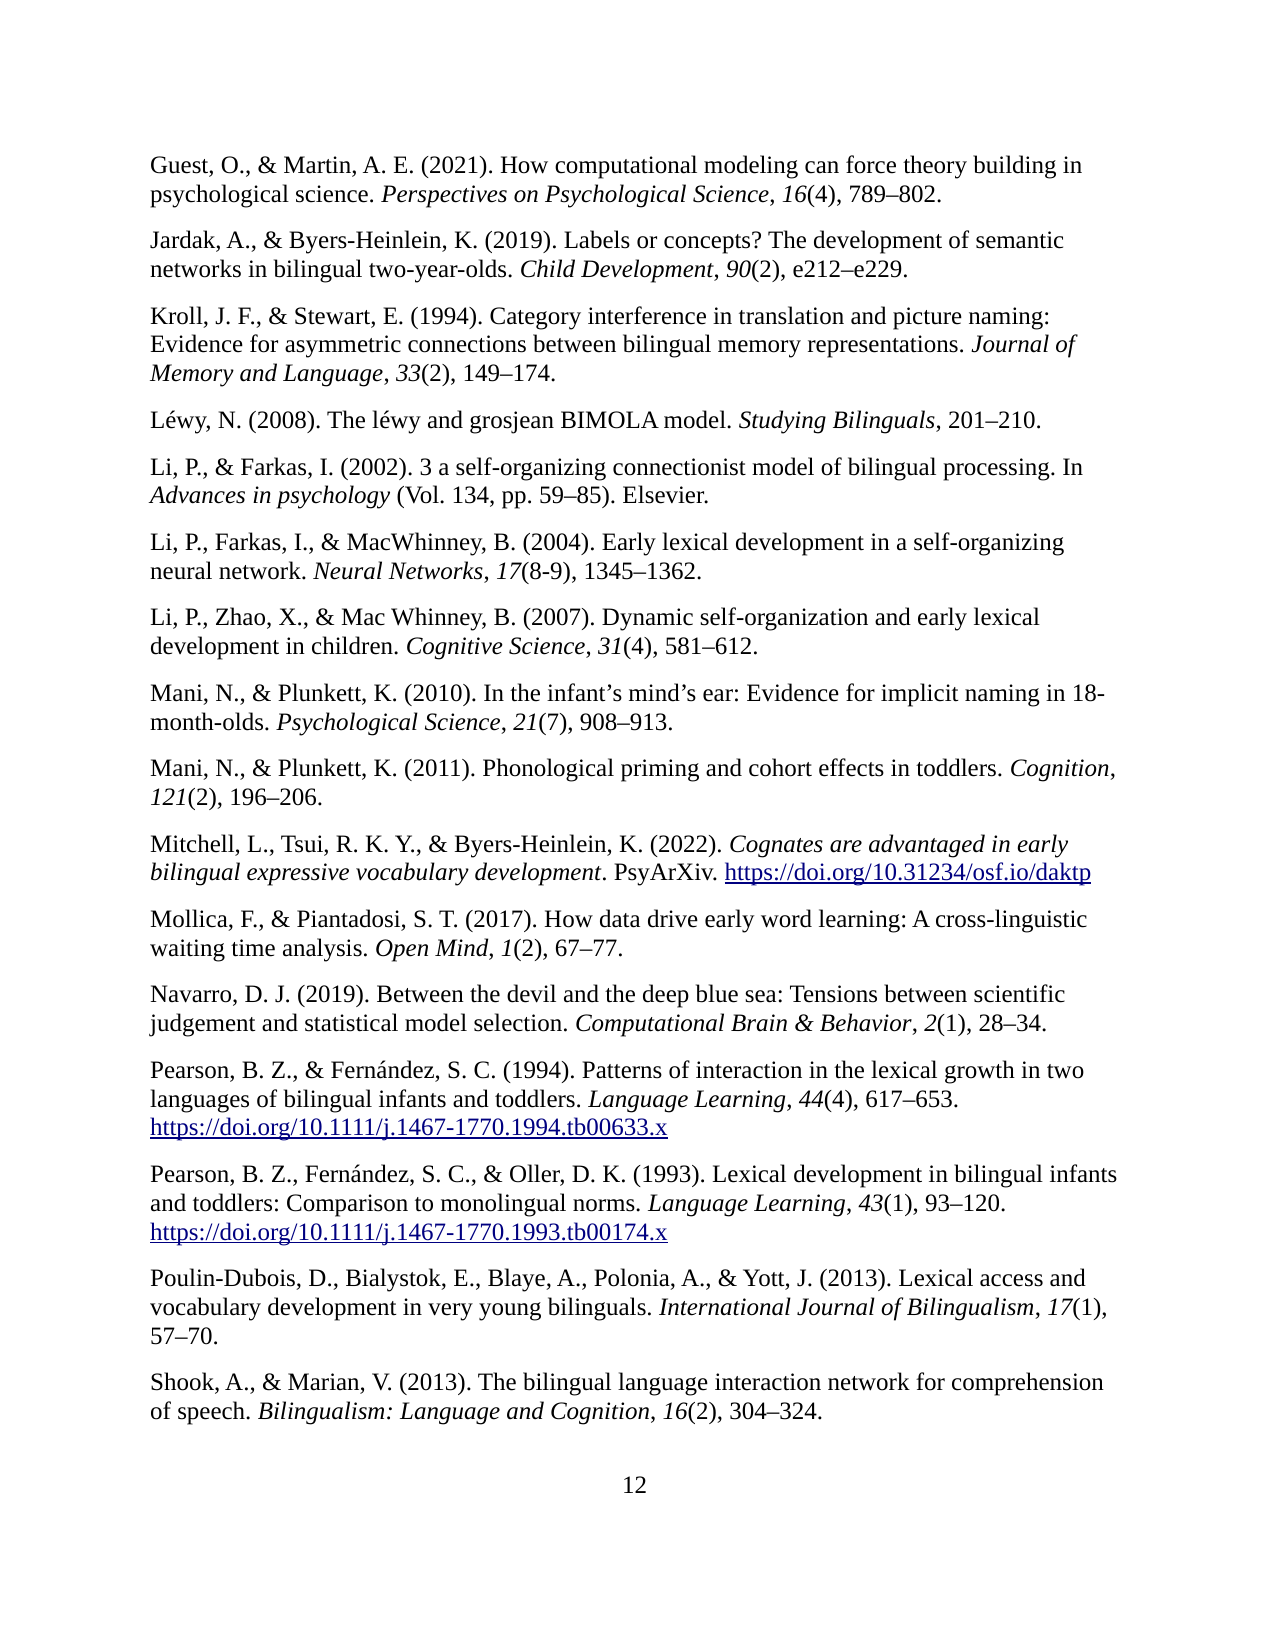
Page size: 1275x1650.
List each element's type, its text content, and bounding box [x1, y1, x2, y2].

text Li, P., Farkas, I., & MacWhinney, B. (2004). Early lexical development in a self-organizing neural network. Neural Networks, 17(8-9), 1345–1362. [150, 527, 1125, 584]
text Guest, O., & Martin, A. E. (2021). How computational modeling can force theory building in psychological science. Perspectives on Psychological Science, 16(4), 789–802. [150, 150, 1125, 207]
text Mani, N., & Plunkett, K. (2010). In the infant’s mind’s ear: Evidence for implicit naming in 18-month-olds. Psychological Science, 21(7), 908–913. [150, 678, 1125, 735]
text Mitchell, L., Tsui, R. K. Y., & Byers-Heinlein, K. (2022). Cognates are advantaged in early bilingual expressive vocabulary development. PsyArXiv. https://doi.org/10.31234/osf.io/daktp [150, 829, 1125, 886]
text Pearson, B. Z., Fernández, S. C., & Oller, D. K. (1993). Lexical development in bilingual infants and toddlers: Comparison to monolingual norms. Language Learning, 43(1), 93–120. https://doi.org/10.1111/j.1467-1770.1993.tb00174.x [150, 1159, 1125, 1245]
text Mollica, F., & Piantadosi, S. T. (2017). How data drive early word learning: A cross-linguistic waiting time analysis. Open Mind, 1(2), 67–77. [150, 904, 1125, 962]
text Navarro, D. J. (2019). Between the devil and the deep blue sea: Tensions between scientific judgement and statistical model selection. Computational Brain & Behavior, 2(1), 28–34. [150, 979, 1125, 1037]
text Kroll, J. F., & Stewart, E. (1994). Category interference in translation and picture naming: Evidence for asymmetric connections between bilingual memory representations. Journal of Memory and Language, 33(2), 149–174. [150, 301, 1125, 387]
text Li, P., & Farkas, I. (2002). 3 a self-organizing connectionist model of bilingual processing. In Advances in psychology (Vol. 134, pp. 59–85). Elsevier. [150, 452, 1125, 509]
text Léwy, N. (2008). The léwy and grosjean BIMOLA model. Studying Bilinguals, 201–210. [150, 405, 1125, 434]
text Shook, A., & Marian, V. (2013). The bilingual language interaction network for comprehension of speech. Bilingualism: Language and Cognition, 16(2), 304–324. [150, 1367, 1125, 1425]
text Jardak, A., & Byers-Heinlein, K. (2019). Labels or concepts? The development of semantic networks in bilingual two-year-olds. Child Development, 90(2), e212–e229. [150, 225, 1125, 283]
text Poulin-Dubois, D., Bialystok, E., Blaye, A., Polonia, A., & Yott, J. (2013). Lexical access and vocabulary development in very young bilinguals. International Journal of Bilingualism, 17(1), 57–70. [150, 1263, 1125, 1349]
text Mani, N., & Plunkett, K. (2011). Phonological priming and cohort effects in toddlers. Cognition, 121(2), 196–206. [150, 753, 1125, 811]
text Pearson, B. Z., & Fernández, S. C. (1994). Patterns of interaction in the lexical growth in two languages of bilingual infants and toddlers. Language Learning, 44(4), 617–653. https://doi.org/10.1111/j.1467-1770.1994.tb00633.x [150, 1055, 1125, 1141]
text Li, P., Zhao, X., & Mac Whinney, B. (2007). Dynamic self-organization and early lexical development in children. Cognitive Science, 31(4), 581–612. [150, 602, 1125, 660]
